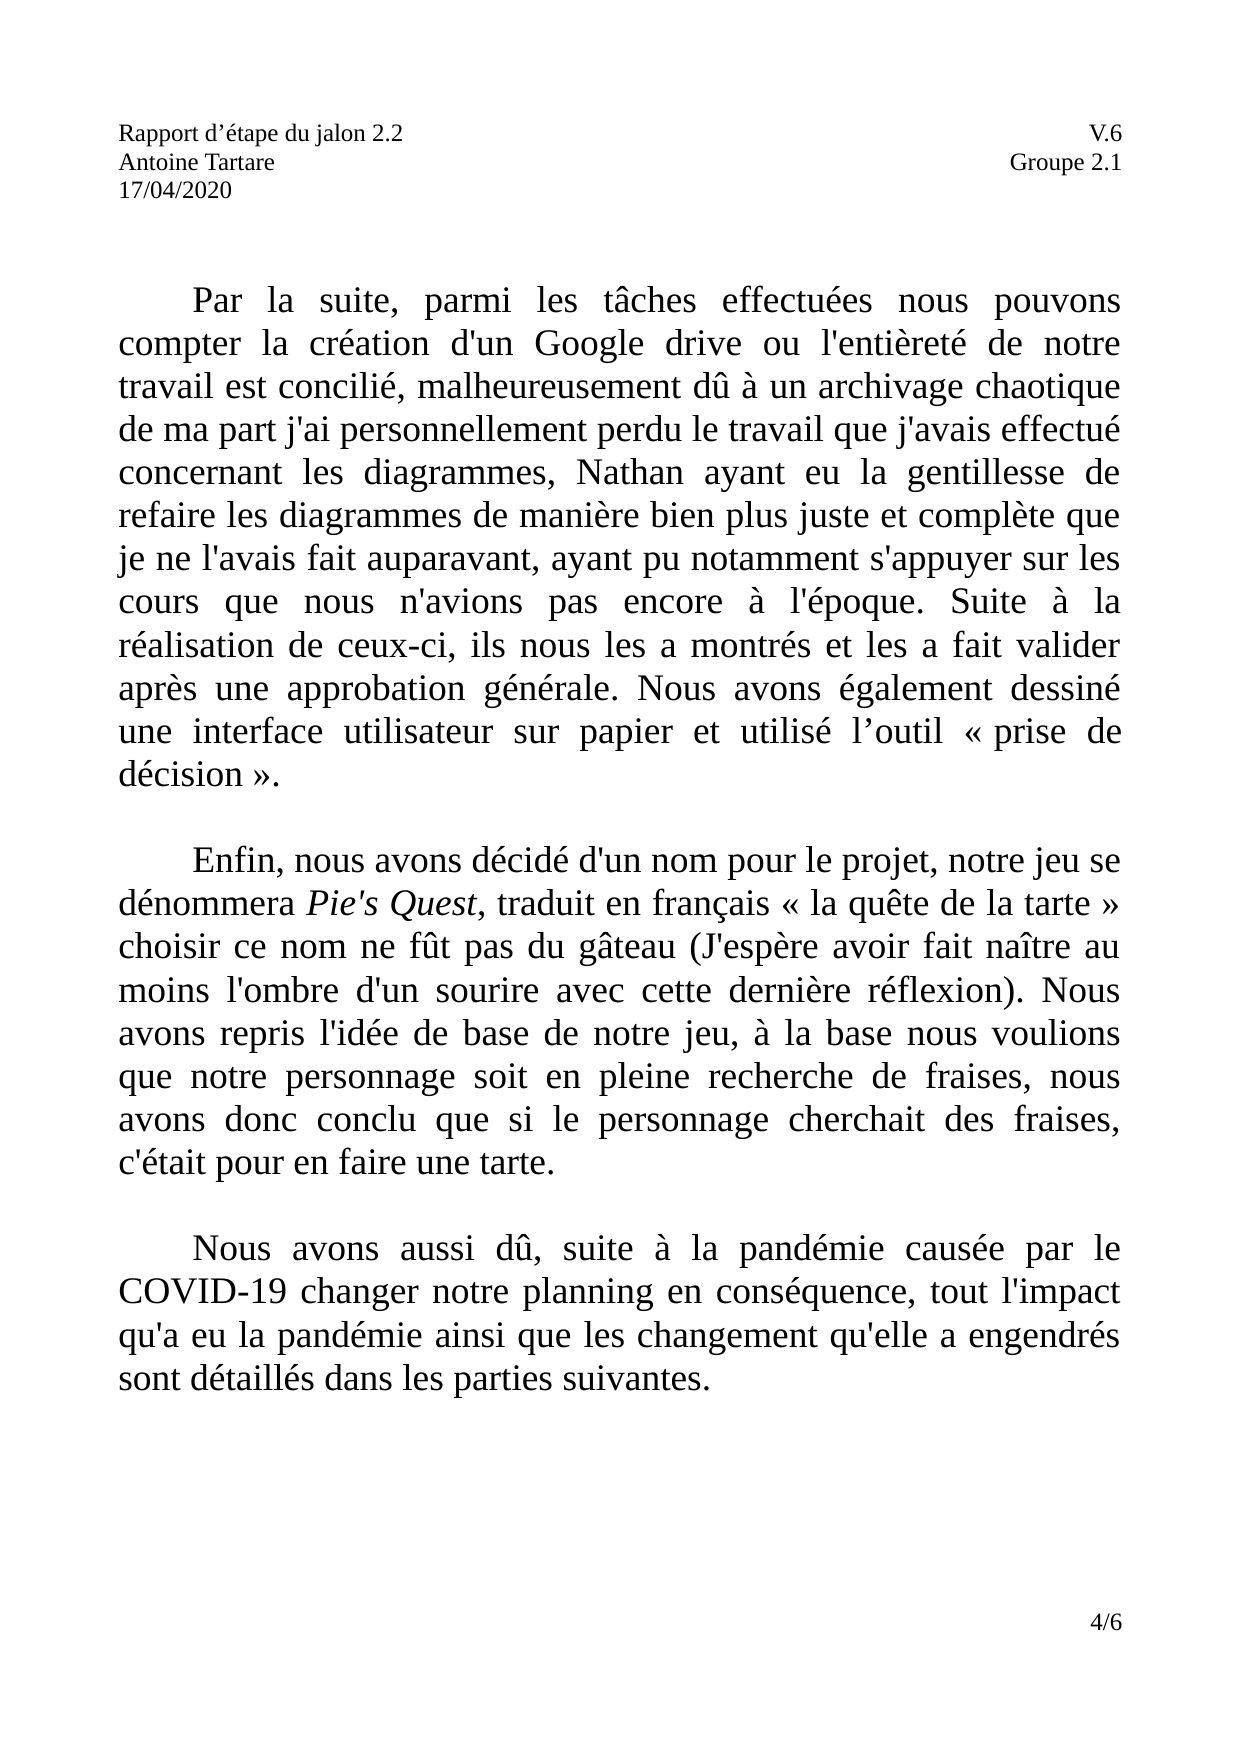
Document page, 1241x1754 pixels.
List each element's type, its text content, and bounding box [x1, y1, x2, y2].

text Nous avons aussi dû, suite à la pandémie causée par le COVID-19 changer notre planning en conséquence, tout l'impact qu'a eu la pandémie ainsi que les changement qu'elle a engendrés sont détaillés dans les parties suivantes. [118, 1226, 1122, 1398]
text Enfin, nous avons décidé d'un nom pour le projet, notre jeu se dénommera Pie's Quest, traduit en français « la quête de la tarte » choisir ce nom ne fût pas du gâteau (J'espère avoir fait naître au moins l'ombre d'un sourire avec cette dernière réflexion). Nous avons repris l'idée de base de notre jeu, à la base nous voulions que notre personnage soit en pleine recherche de fraises, nous avons donc conclu que si le personnage cherchait des fraises, c'était pour en faire une tarte. [118, 838, 1122, 1183]
text Par la suite, parmi les tâches effectuées nous pouvons compter la création d'un Google drive ou l'entièreté de notre travail est concilié, malheureusement dû à un archivage chaotique de ma part j'ai personnellement perdu le travail que j'avais effectué concernant les diagrammes, Nathan ayant eu la gentillesse de refaire les diagrammes de manière bien plus juste et complète que je ne l'avais fait auparavant, ayant pu notamment s'appuyer sur les cours que nous n'avions pas encore à l'époque. Suite à la réalisation de ceux-ci, ils nous les a montrés et les a fait valider après une approbation générale. Nous avons également dessiné une interface utilisateur sur papier et utilisé l’outil « prise de décision ». [118, 277, 1122, 794]
